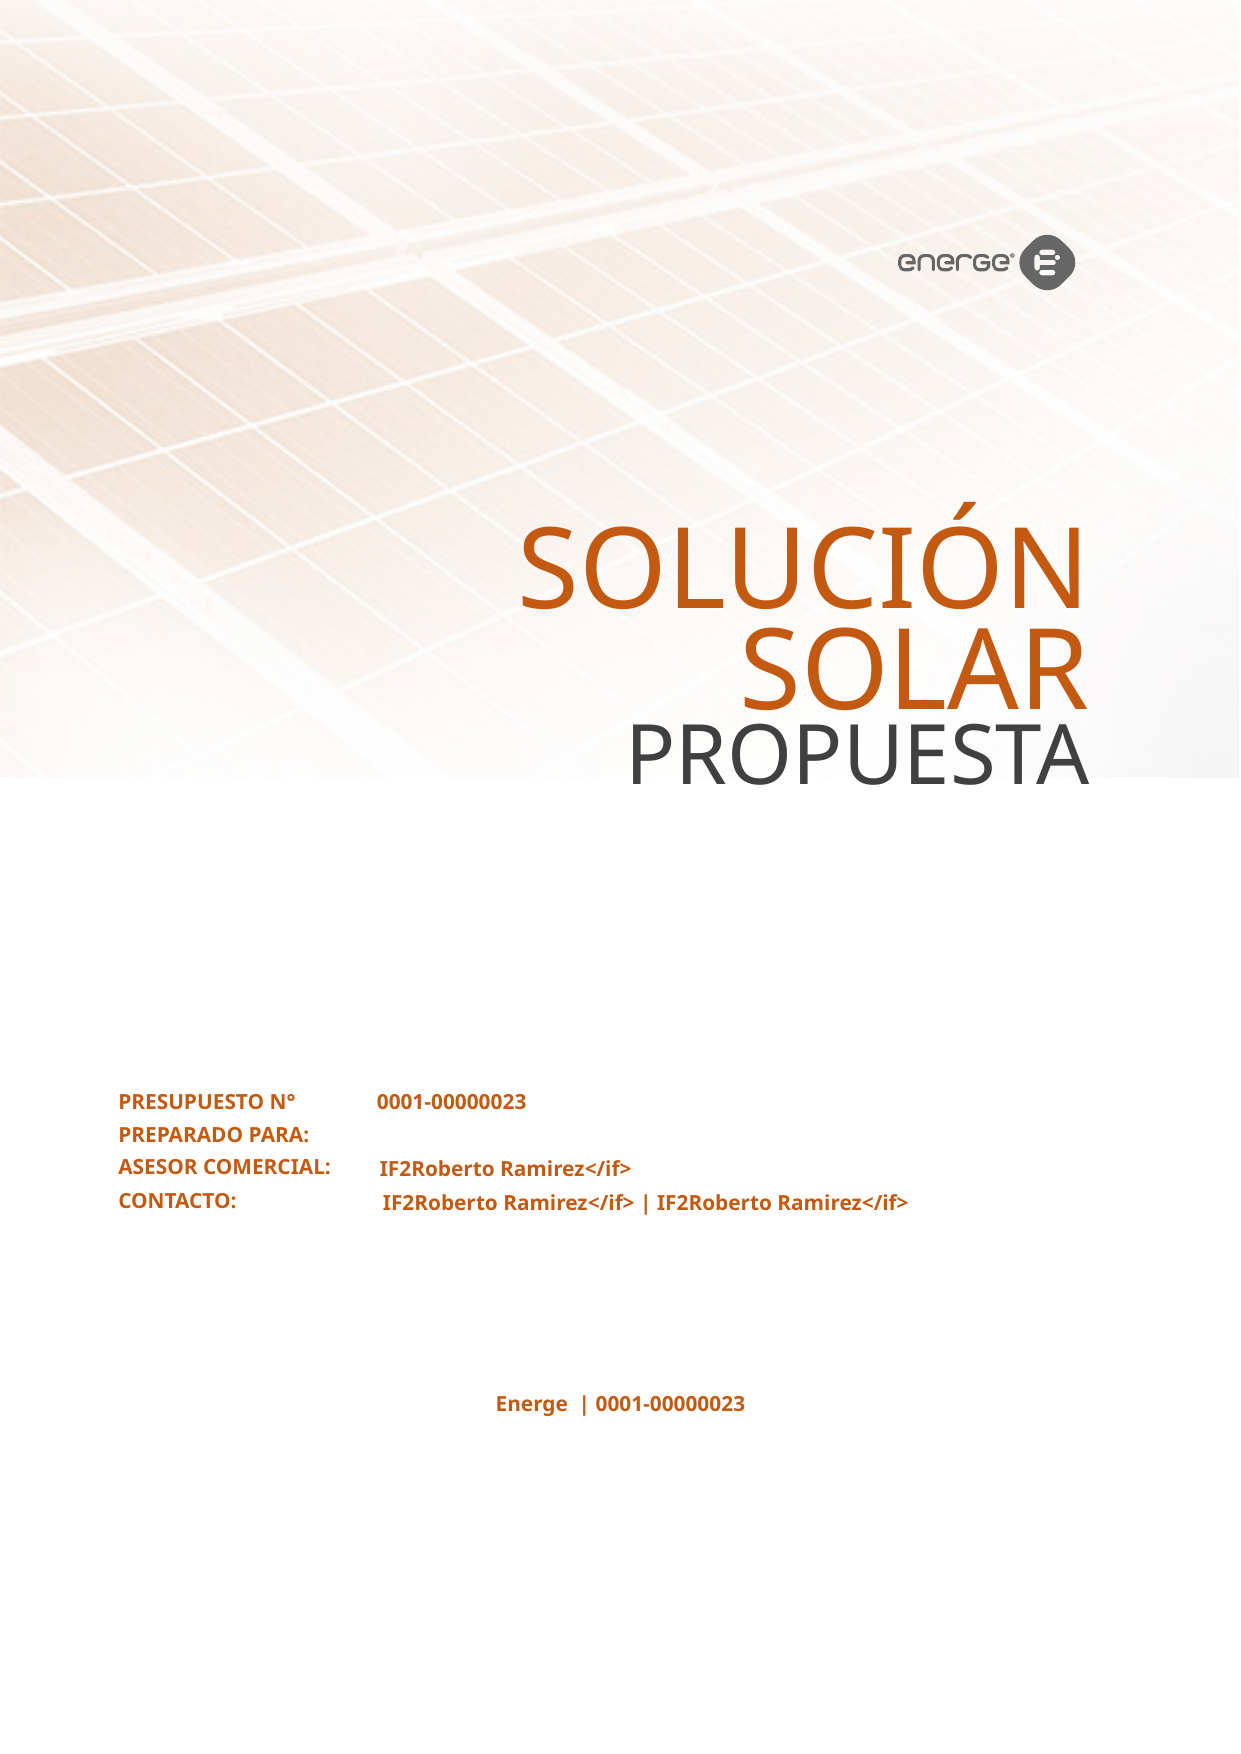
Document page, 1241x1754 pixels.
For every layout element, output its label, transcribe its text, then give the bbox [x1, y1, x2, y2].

text PRESUPUESTO N° 0001-00000023 [118, 1087, 1122, 1116]
table_cell For each line [641, 731, 663, 754]
table_cell For each line [0, 0, 1239, 778]
text Energe | 0001-00000023 [118, 1389, 1122, 1417]
table_cell For each line [1046, 766, 1079, 778]
text CONTACTO: IF2Roberto Ramirez</if> | IF2Roberto Ramirez</if> [118, 1186, 1122, 1216]
text PREPARADO PARA: <o.partner_id.commercial_partner_id.name> [118, 1120, 1122, 1148]
table_cell For each line [740, 730, 779, 778]
table_cell For each line [691, 731, 713, 753]
text ASESOR COMERCIAL: IF2Roberto Ramirez</if> [118, 1152, 1122, 1182]
table_cell For each line [691, 759, 713, 778]
table_cell For each line [808, 731, 830, 754]
table_cell For each line [1053, 732, 1072, 759]
